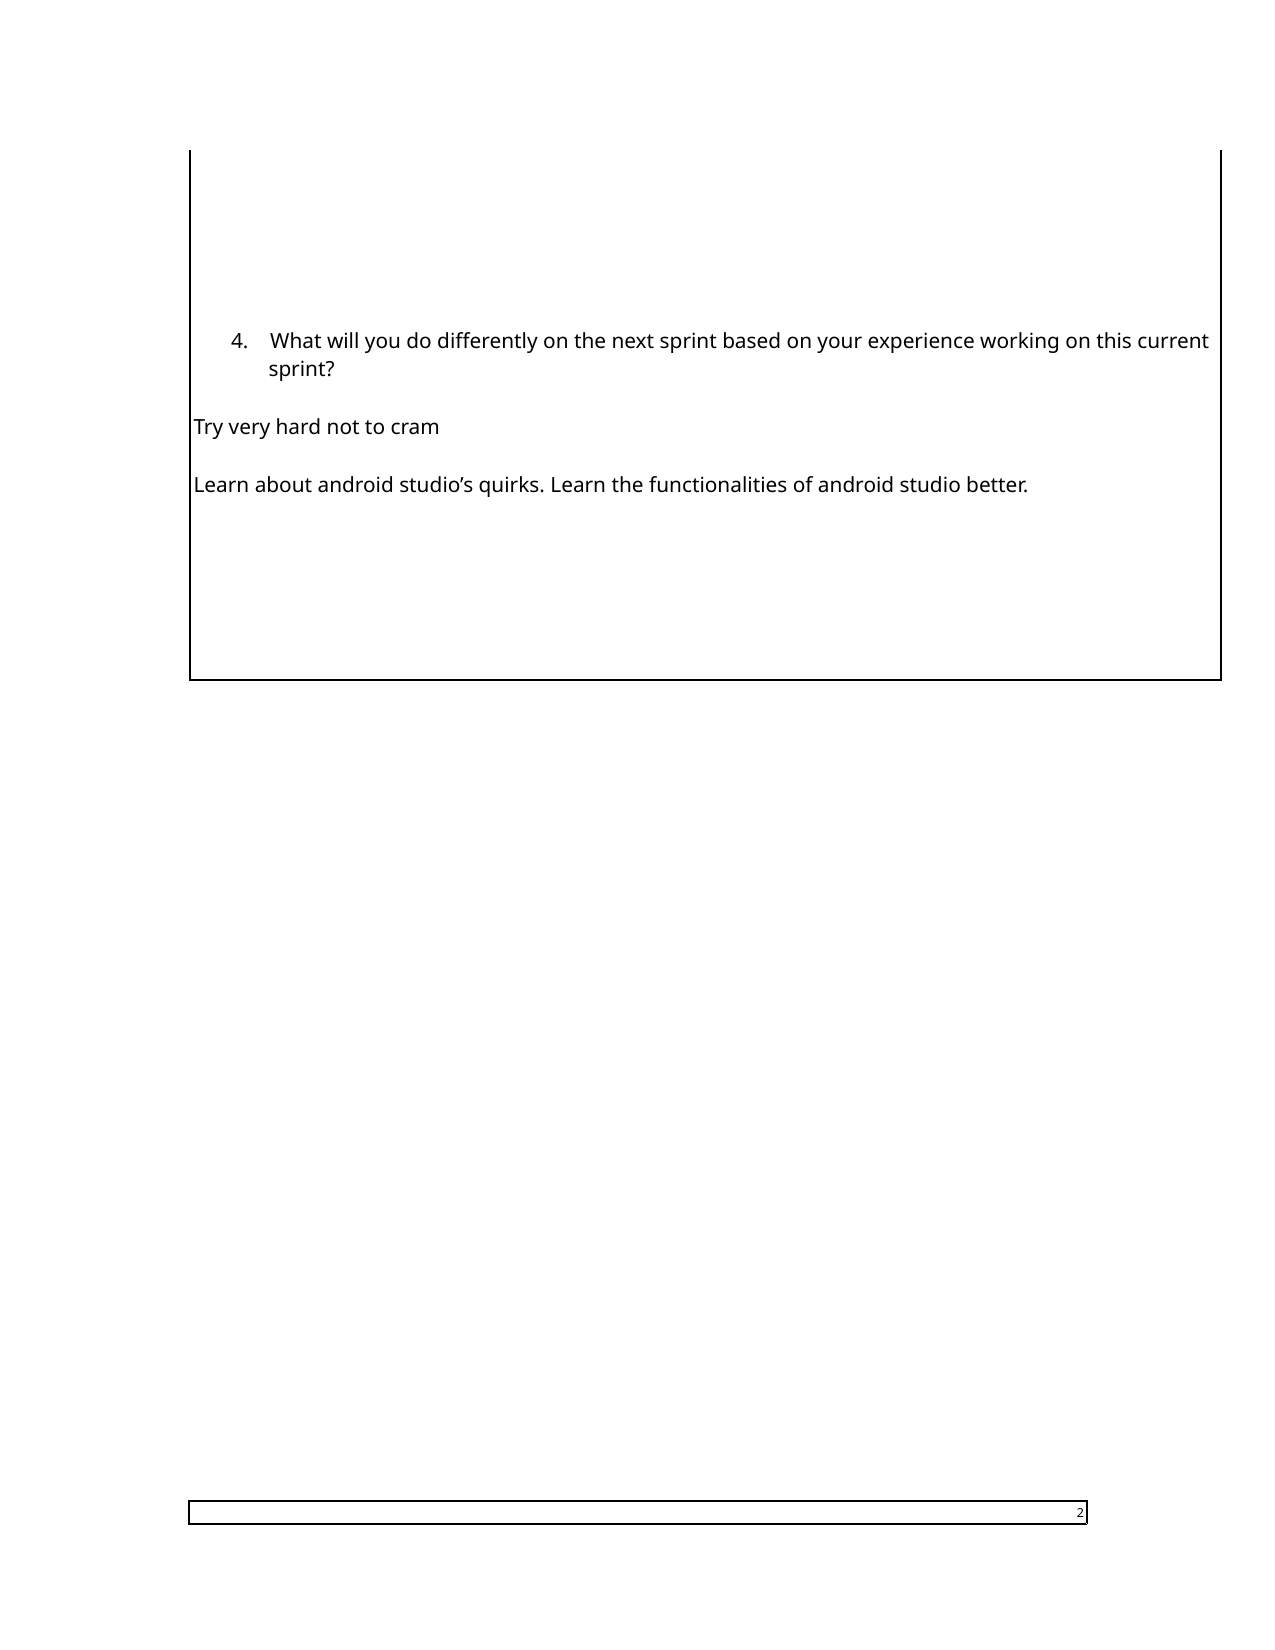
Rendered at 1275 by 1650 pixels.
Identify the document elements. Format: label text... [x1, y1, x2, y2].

table_cell 4. What will you do differently on the next sprint based on your experience working on this current sprint? Try very hard not to cram Learn about android studio’s quirks. Learn the functionalities of android studio better. [191, 150, 1220, 618]
table_cell [191, 618, 1220, 679]
